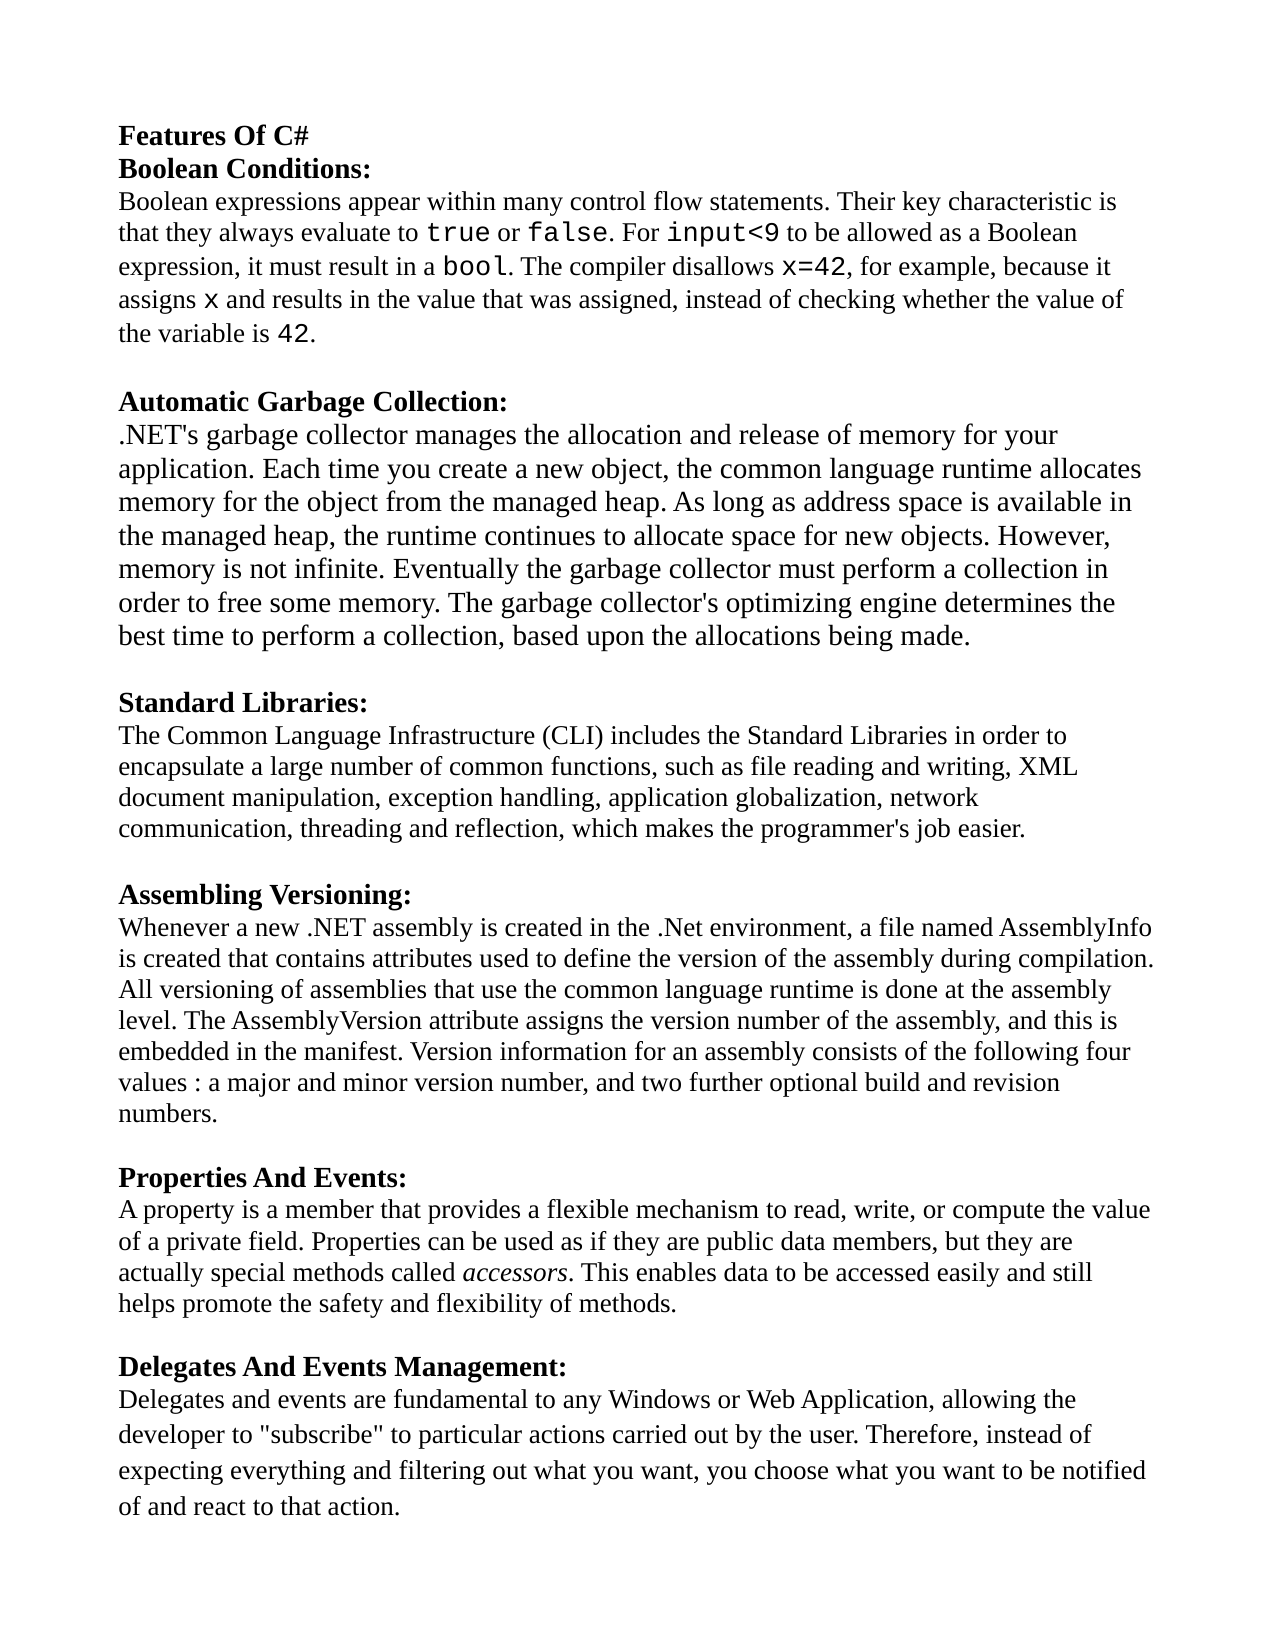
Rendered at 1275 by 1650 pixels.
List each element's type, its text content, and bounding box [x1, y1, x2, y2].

text Automatic Garbage Collection: [118, 384, 1157, 417]
text Boolean Conditions: [118, 152, 1157, 185]
text Properties And Events: [118, 1160, 1157, 1193]
text Standard Libraries: [118, 686, 1157, 719]
text .NET's garbage collector manages the allocation and release of memory for your application. Each time you create a new object, the common language runtime allocates memory for the object from the managed heap. As long as address space is available in the managed heap, the runtime continues to allocate space for new objects. However, memory is not infinite. Eventually the garbage collector must perform a collection in order to free some memory. The garbage collector's optimizing engine determines the best time to perform a collection, based upon the allocations being made. [118, 417, 1157, 652]
text Delegates and events are fundamental to any Windows or Web Application, allowing the developer to "subscribe" to particular actions carried out by the user. Therefore, instead of expecting everything and filtering out what you want, you choose what you want to be notified of and react to that action. [118, 1383, 1157, 1521]
text Delegates And Events Management: [118, 1349, 1157, 1383]
text A property is a member that provides a flexible mechanism to read, write, or compute the value of a private field. Properties can be used as if they are public data members, but they are actually special methods called accessors. This enables data to be accessed easily and still helps promote the safety and flexibility of methods. [118, 1193, 1157, 1318]
text Features Of C# [118, 118, 1157, 152]
text Whenever a new .NET assembly is created in the .Net environment, a file named AssemblyInfo is created that contains attributes used to define the version of the assembly during compilation. All versioning of assemblies that use the common language runtime is done at the assembly level. The AssemblyVersion attribute assigns the version number of the assembly, and this is embedded in the manifest. Version information for an assembly consists of the following four values : a major and minor version number, and two further optional build and revision numbers. [118, 911, 1157, 1129]
text The Common Language Infrastructure (CLI) includes the Standard Libraries in order to encapsulate a large number of common functions, such as file reading and writing, XML document manipulation, exception handling, application globalization, network communication, threading and reflection, which makes the programmer's job easier. [118, 719, 1157, 844]
text Assembling Versioning: [118, 877, 1157, 911]
text Boolean expressions appear within many control flow statements. Their key characteristic is that they always evaluate to true or false. For input<9 to be allowed as a Boolean expression, it must result in a bool. The compiler disallows x=42, for example, because it assigns x and results in the value that was assigned, instead of checking whether the value of the variable is 42. [118, 185, 1157, 350]
